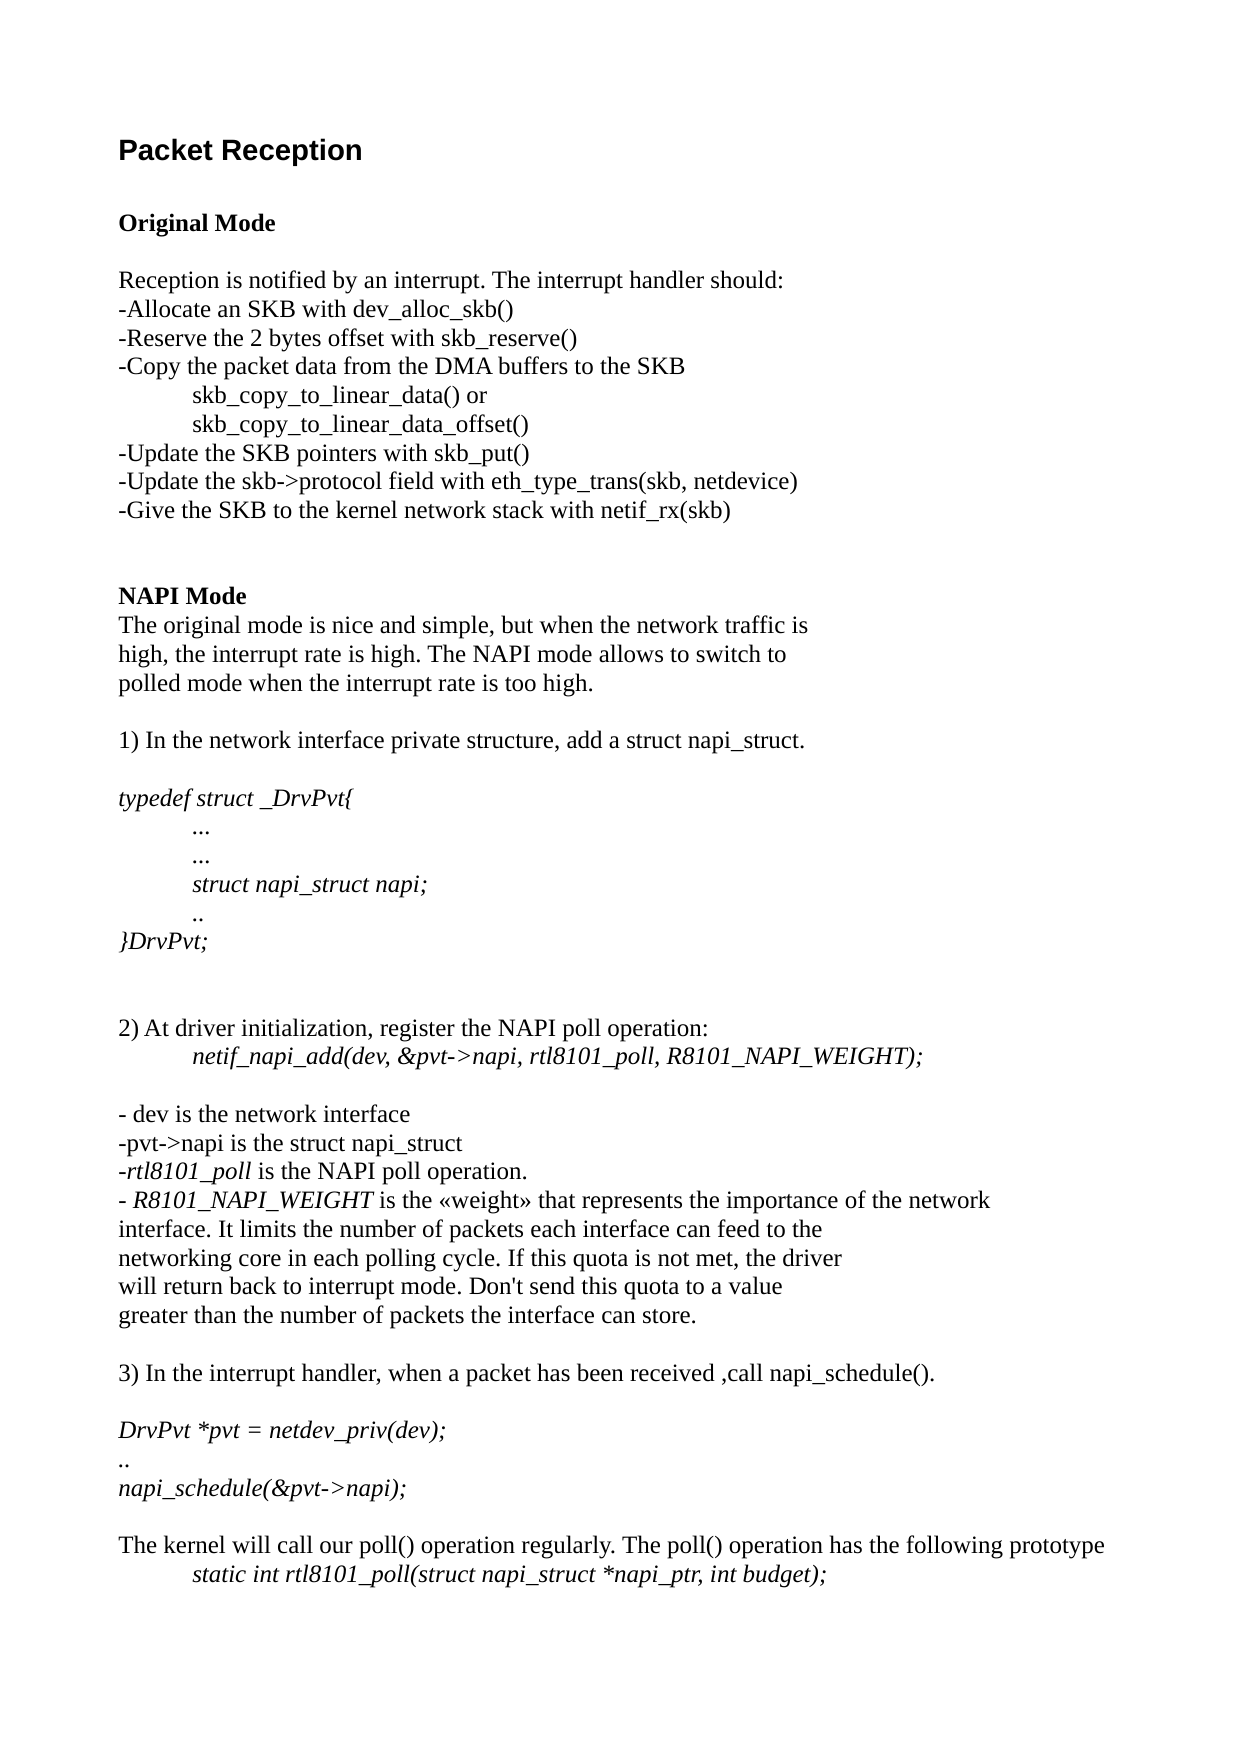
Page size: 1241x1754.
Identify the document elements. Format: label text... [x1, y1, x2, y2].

text polled mode when the interrupt rate is too high. [118, 668, 1122, 696]
text napi_schedule(&pvt->napi); [118, 1473, 1122, 1501]
text - dev is the network interface [118, 1099, 1122, 1128]
text typedef struct _DrvPvt{ [118, 783, 1122, 811]
text ... [118, 840, 1122, 869]
text networking core in each polling cycle. If this quota is not met, the driver [118, 1243, 1122, 1271]
subtitle Packet Reception [118, 133, 1122, 166]
text greater than the number of packets the interface can store. [118, 1300, 1122, 1329]
text .. [118, 1444, 1122, 1473]
text skb_copy_to_linear_data_offset() [118, 409, 1122, 438]
text static int rtl8101_poll(struct napi_struct *napi_ptr, int budget); [118, 1559, 1122, 1588]
text skb_copy_to_linear_data() or [118, 380, 1122, 409]
text ... [118, 811, 1122, 840]
text Reception is notified by an interrupt. The interrupt handler should: [118, 265, 1122, 294]
text DrvPvt *pvt = netdev_priv(dev); [118, 1415, 1122, 1444]
text high, the interrupt rate is high. The NAPI mode allows to switch to [118, 639, 1122, 668]
text - R8101_NAPI_WEIGHT is the «weight» that represents the importance of the network [118, 1185, 1122, 1214]
text The kernel will call our poll() operation regularly. The poll() operation has the following prototype [118, 1530, 1122, 1559]
text -Update the skb->protocol field with eth_type_trans(skb, netdevice) [118, 466, 1122, 495]
text -Reserve the 2 bytes offset with skb_reserve() [118, 323, 1122, 351]
text 1) In the network interface private structure, add a struct napi_struct. [118, 725, 1122, 754]
text -Copy the packet data from the DMA buffers to the SKB [118, 351, 1122, 380]
text -pvt->napi is the struct napi_struct [118, 1128, 1122, 1156]
text .. [118, 898, 1122, 926]
text -Allocate an SKB with dev_alloc_skb() [118, 294, 1122, 323]
text 3) In the interrupt handler, when a packet has been received ,call napi_schedule(). [118, 1358, 1122, 1386]
text interface. It limits the number of packets each interface can feed to the [118, 1214, 1122, 1243]
text -Give the SKB to the kernel network stack with netif_rx(skb) [118, 495, 1122, 524]
text }DrvPvt; [118, 926, 1122, 955]
text Original Mode [118, 208, 1122, 236]
text NAPI Mode [118, 581, 1122, 610]
text netif_napi_add(dev, &pvt->napi, rtl8101_poll, R8101_NAPI_WEIGHT); [118, 1041, 1122, 1070]
text The original mode is nice and simple, but when the network traffic is [118, 610, 1122, 639]
text will return back to interrupt mode. Don't send this quota to a value [118, 1271, 1122, 1300]
text 2) At driver initialization, register the NAPI poll operation: [118, 1013, 1122, 1041]
text struct napi_struct napi; [118, 869, 1122, 898]
text -Update the SKB pointers with skb_put() [118, 438, 1122, 466]
text -rtl8101_poll is the NAPI poll operation. [118, 1156, 1122, 1185]
